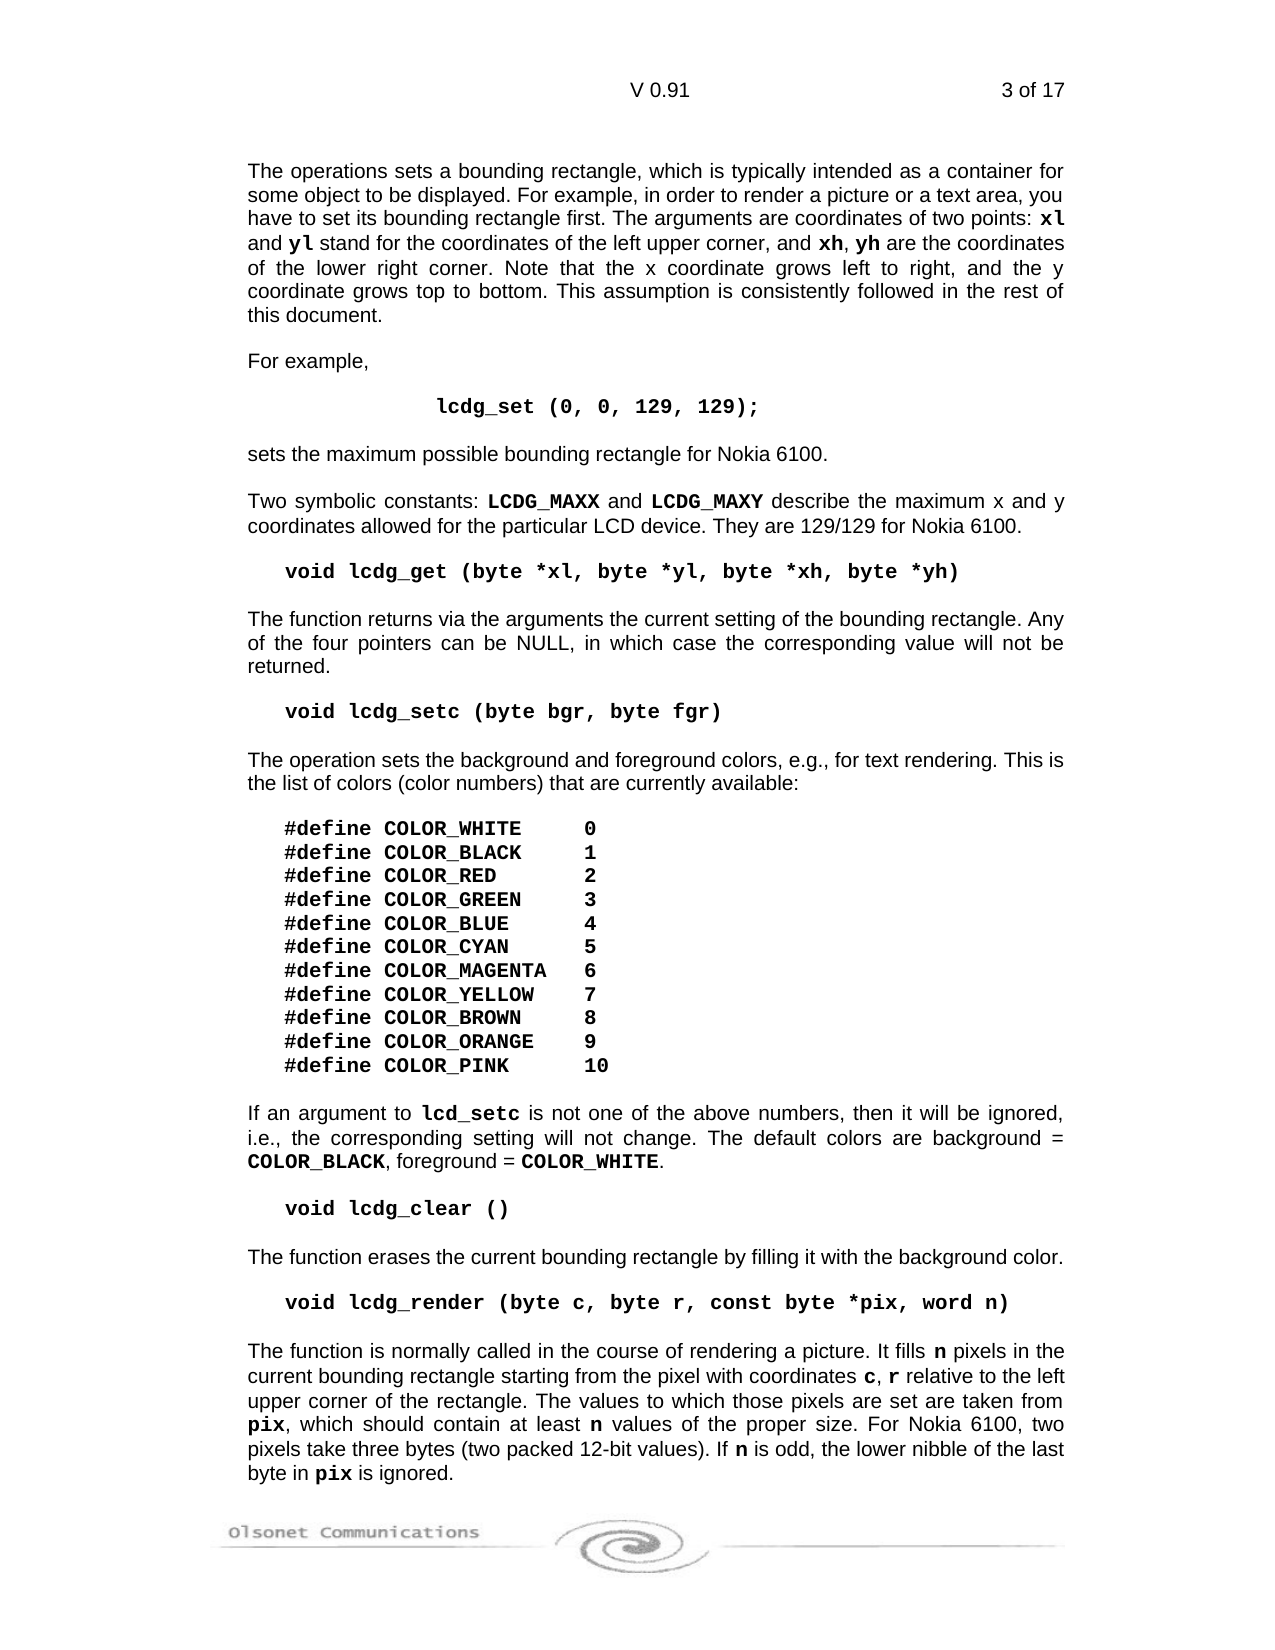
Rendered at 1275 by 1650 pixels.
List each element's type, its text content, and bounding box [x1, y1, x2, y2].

list void lcdg_setc (byte bgr, byte fgr) [247, 701, 1065, 725]
text The function is normally called in the course of rendering a picture. It fills n pixels in the current bounding rectangle starting from the pixel with coordinates c, r relative to the left upper corner of the rectangle. The values to which those pixels are set are taken from pix, which should contain at least n values of the proper size. For Nokia 6100, two pixels take three bytes (two packed 12-bit values). If n is odd, the lower nibble of the last byte in pix is ignored. [247, 1339, 1065, 1486]
text The operation sets the background and foreground colors, e.g., for text rendering. This is the list of colors (color numbers) that are currently available: [247, 748, 1065, 795]
text If an argument to lcd_setc is not one of the above numbers, then it will be ignored, i.e., the corresponding setting will not change. The default colors are background = COLOR_BLACK, foreground = COLOR_WHITE. [247, 1102, 1065, 1175]
list void lcdg_clear () [247, 1198, 1065, 1222]
picture [210, 1504, 1065, 1596]
text For example, [247, 350, 1065, 373]
text #define COLOR_MAGENTA 6 [284, 960, 1065, 984]
text The function returns via the arguments the current setting of the bounding rectangle. Any of the four pointers can be NULL, in which case the corresponding value will not be returned. [247, 608, 1065, 678]
text The function erases the current bounding rectangle by filling it with the background color. [247, 1246, 1065, 1269]
list void lcdg_render (byte c, byte r, const byte *pix, word n) [247, 1292, 1065, 1316]
text lcdg_set (0, 0, 129, 129); [285, 396, 1065, 420]
text Two symbolic constants: LCDG_MAXX and LCDG_MAXY describe the maximum x and y coordinates allowed for the particular LCD device. They are 129/129 for Nokia 6100. [247, 489, 1065, 538]
text #define COLOR_YELLOW 7 [284, 984, 1065, 1007]
text #define COLOR_ORANGE 9 [284, 1031, 1065, 1055]
text sets the maximum possible bounding rectangle for Nokia 6100. [247, 443, 1065, 466]
text #define COLOR_BLUE 4 [284, 913, 1065, 936]
text #define COLOR_BLACK 1 [284, 842, 1065, 866]
text #define COLOR_WHITE 0 [284, 818, 1065, 842]
list void lcdg_get (byte *xl, byte *yl, byte *xh, byte *yh) [247, 561, 1065, 585]
text #define COLOR_GREEN 3 [284, 889, 1065, 913]
text #define COLOR_RED 2 [284, 866, 1065, 889]
text The operations sets a bounding rectangle, which is typically intended as a container for some object to be displayed. For example, in order to render a picture or a text area, you have to set its bounding rectangle first. The arguments are coordinates of two points: xl and yl stand for the coordinates of the left upper corner, and xh, yh are the coordinates of the lower right corner. Note that the x coordinate grows left to right, and the y coordinate grows top to bottom. This assumption is consistently followed in the rest of this document. [247, 160, 1065, 326]
text #define COLOR_PINK 10 [284, 1055, 1065, 1078]
text #define COLOR_BROWN 8 [284, 1007, 1065, 1031]
text #define COLOR_CYAN 5 [284, 936, 1065, 960]
